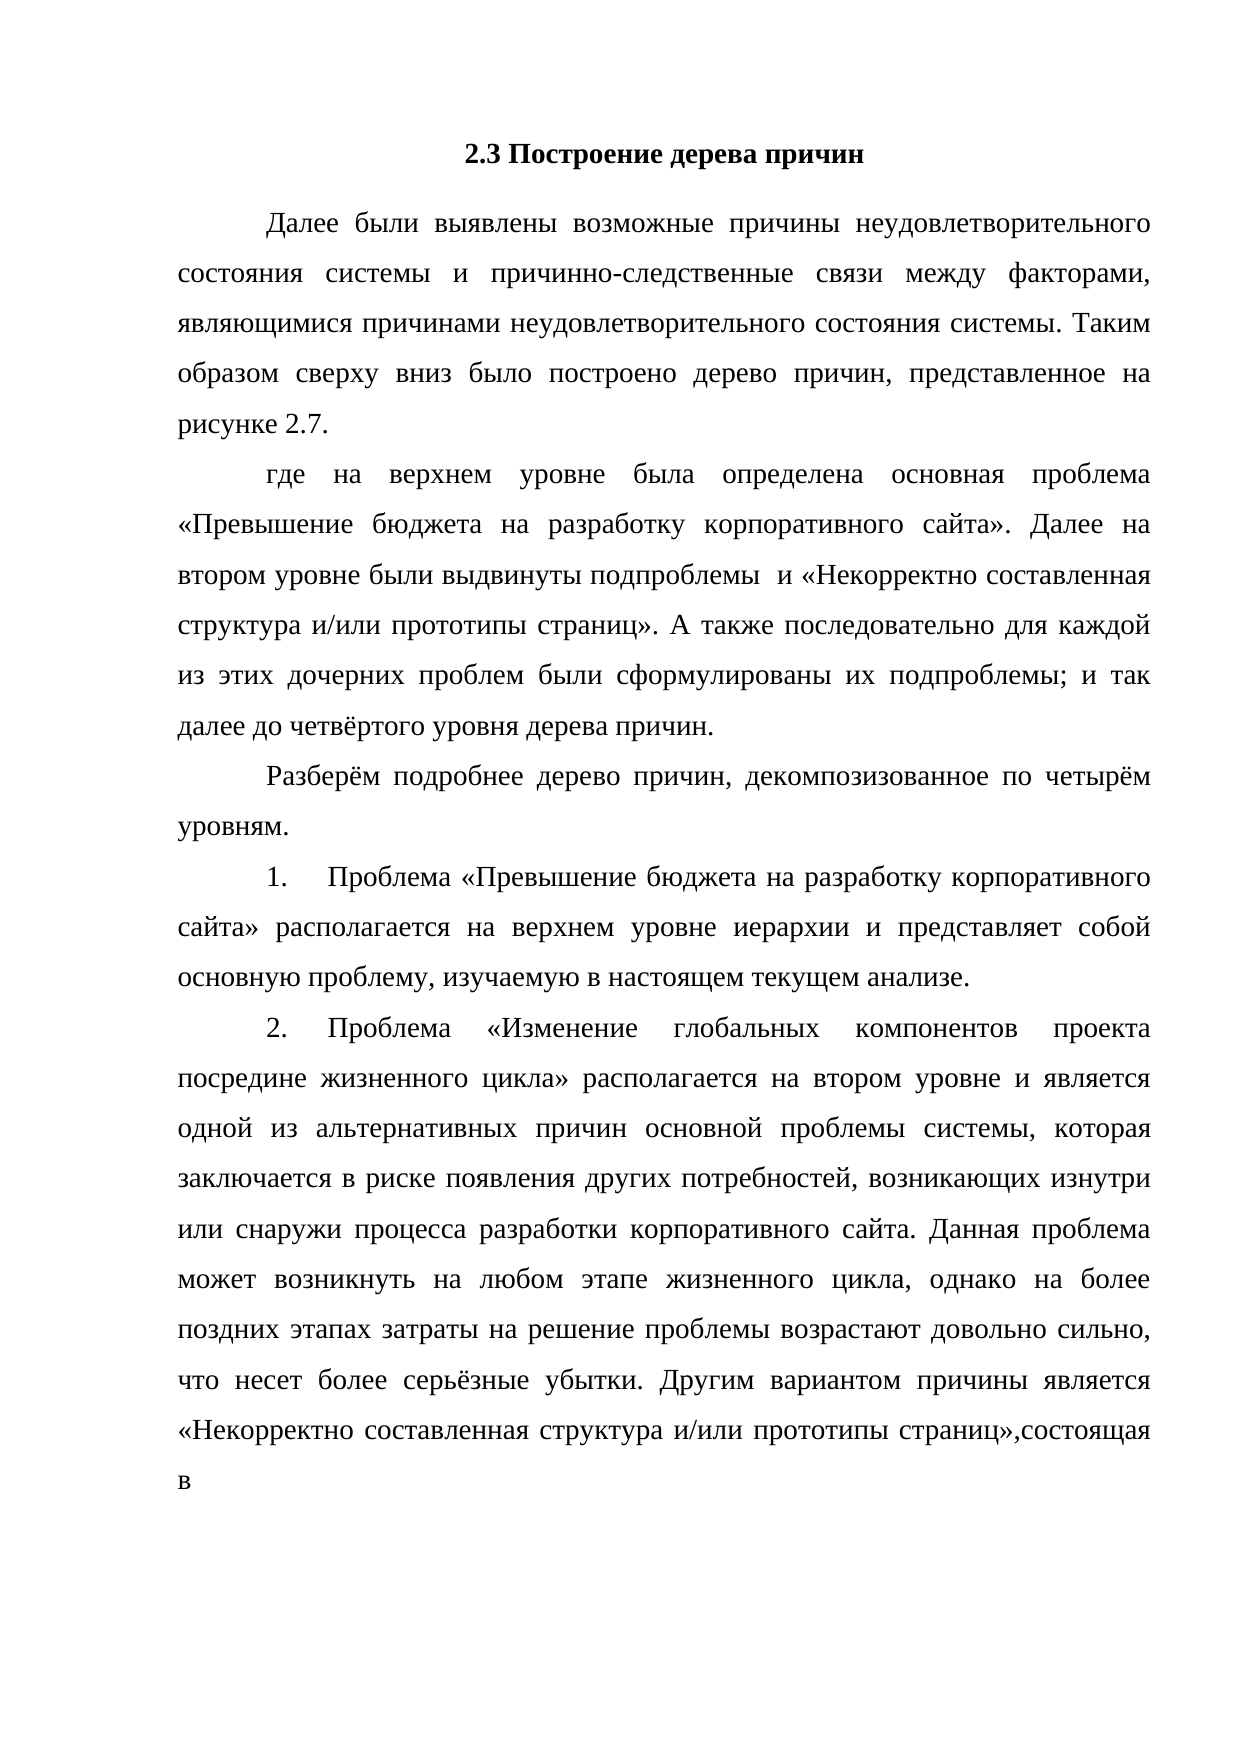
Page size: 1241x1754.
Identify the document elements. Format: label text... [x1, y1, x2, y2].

text где на верхнем уровне была определена основная проблема «Превышение бюджета на разработку корпоративного сайта». Далее на втором уровне были выдвинуты подпроблемы и «Некорректно составленная структура и/или прототипы страниц». А также последовательно для каждой из этих дочерних проблем были сформулированы их подпроблемы; и так далее до четвёртого уровня дерева причин. [177, 456, 1152, 741]
text Разберём подробнее дерево причин, декомпозизованное по четырём уровням. [177, 758, 1152, 842]
list Проблема «Превышение бюджета на разработку корпоративного сайта» располагается на верхнем уровне иерархии и представляет собой основную проблему, изучаемую в настоящем текущем анализе. [177, 859, 1152, 993]
text Далее были выявлены возможные причины неудовлетворительного состояния системы и причинно-следственные связи между факторами, являющимися причинами неудовлетворительного состояния системы. Таким образом сверху вниз было построено дерево причин, представленное на рисунке 2.7. [177, 205, 1152, 439]
list Проблема «Изменение глобальных компонентов проекта посредине жизненного цикла» располагается на втором уровне и является одной из альтернативных причин основной проблемы системы, которая заключается в риске появления других потребностей, возникающих изнутри или снаружи процесса разработки корпоративного сайта. Данная проблема может возникнуть на любом этапе жизненного цикла, однако на более поздних этапах затраты на решение проблемы возрастают довольно сильно, что несет более серьёзные убытки. Другим вариантом причины является «Некорректно составленная структура и/или прототипы страниц»,состоящая в [177, 1010, 1152, 1496]
subtitle 2.3 Построение дерева причин [177, 136, 1152, 169]
